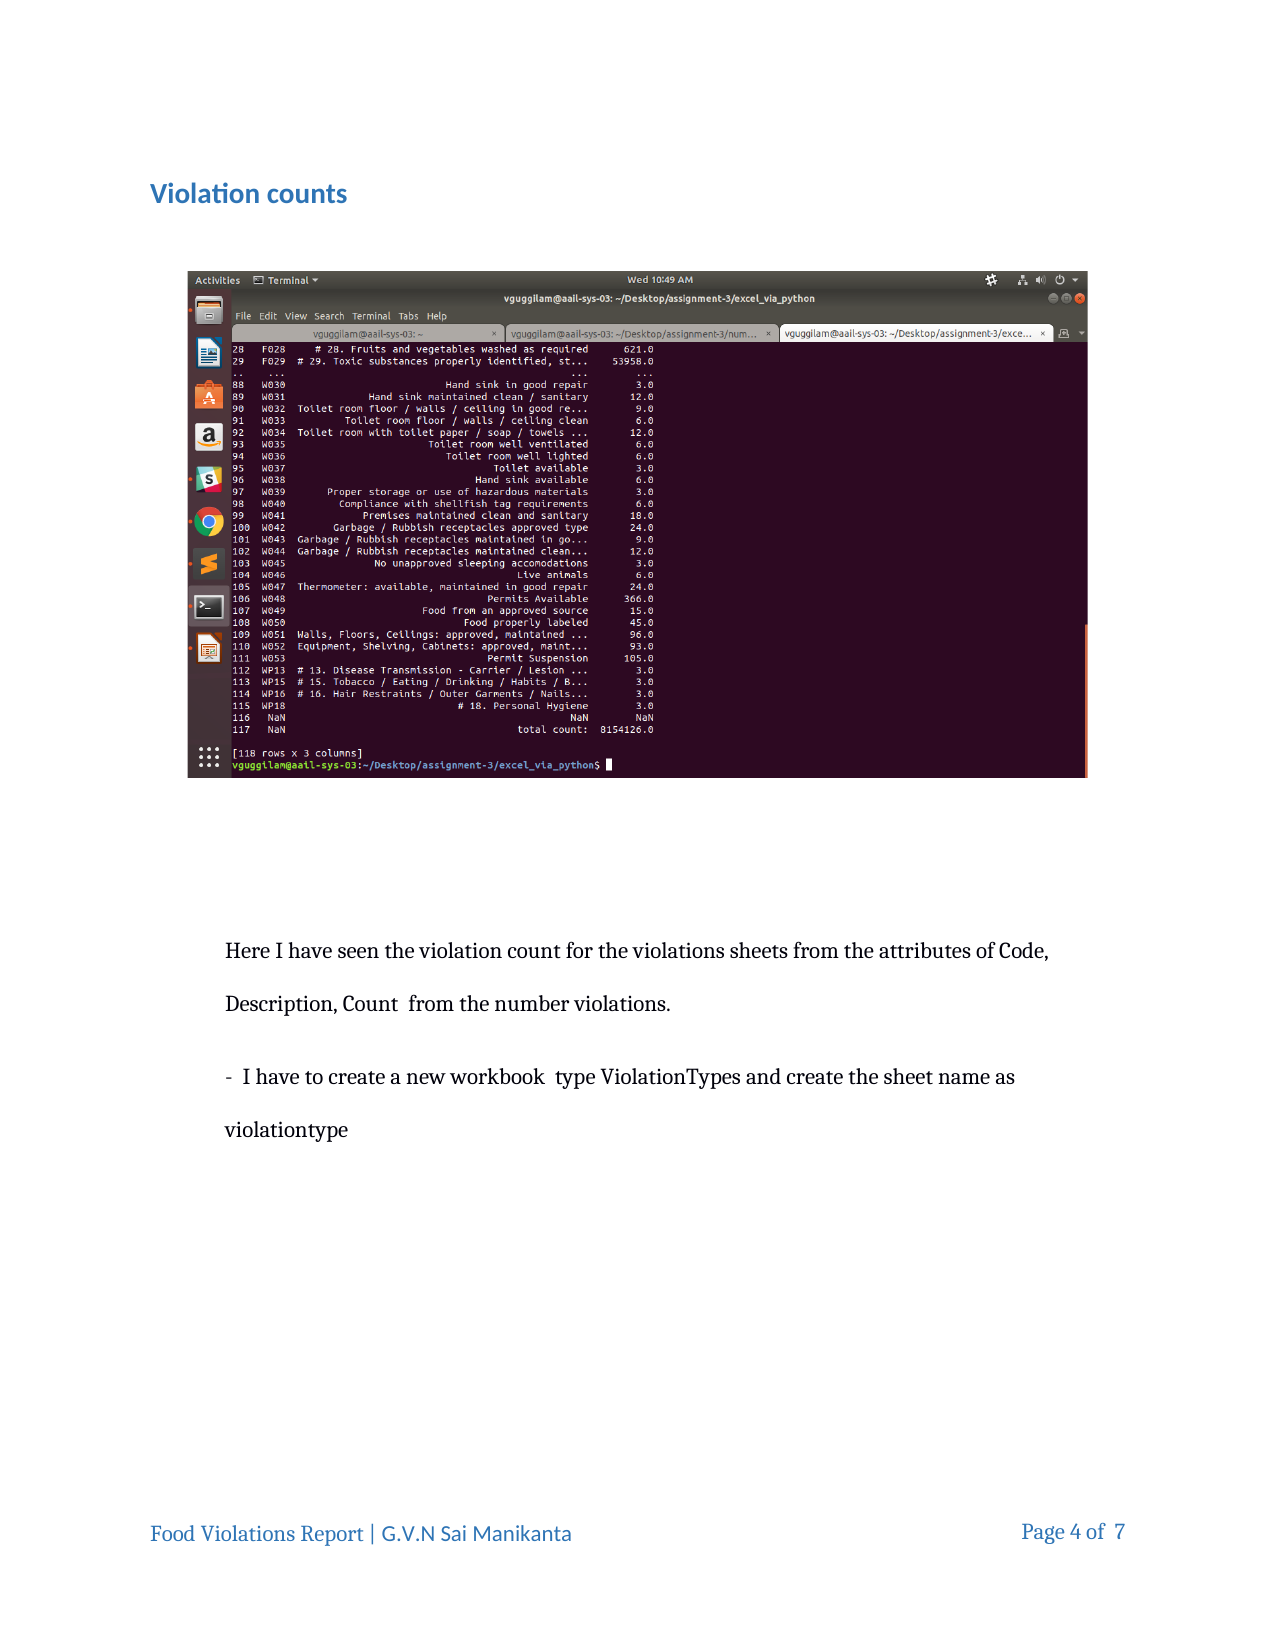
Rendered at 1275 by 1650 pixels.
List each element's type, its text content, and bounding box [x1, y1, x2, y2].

text - I have to create a new workbook type ViolationTypes and create the sheet name as violationtype [225, 1064, 1125, 1143]
text Here I have seen the violation count for the violations sheets from the attributes of Code, Description, Count from the number violations. [225, 938, 1125, 1017]
picture [187, 271, 1088, 778]
subtitle Violation counts [150, 175, 1125, 211]
